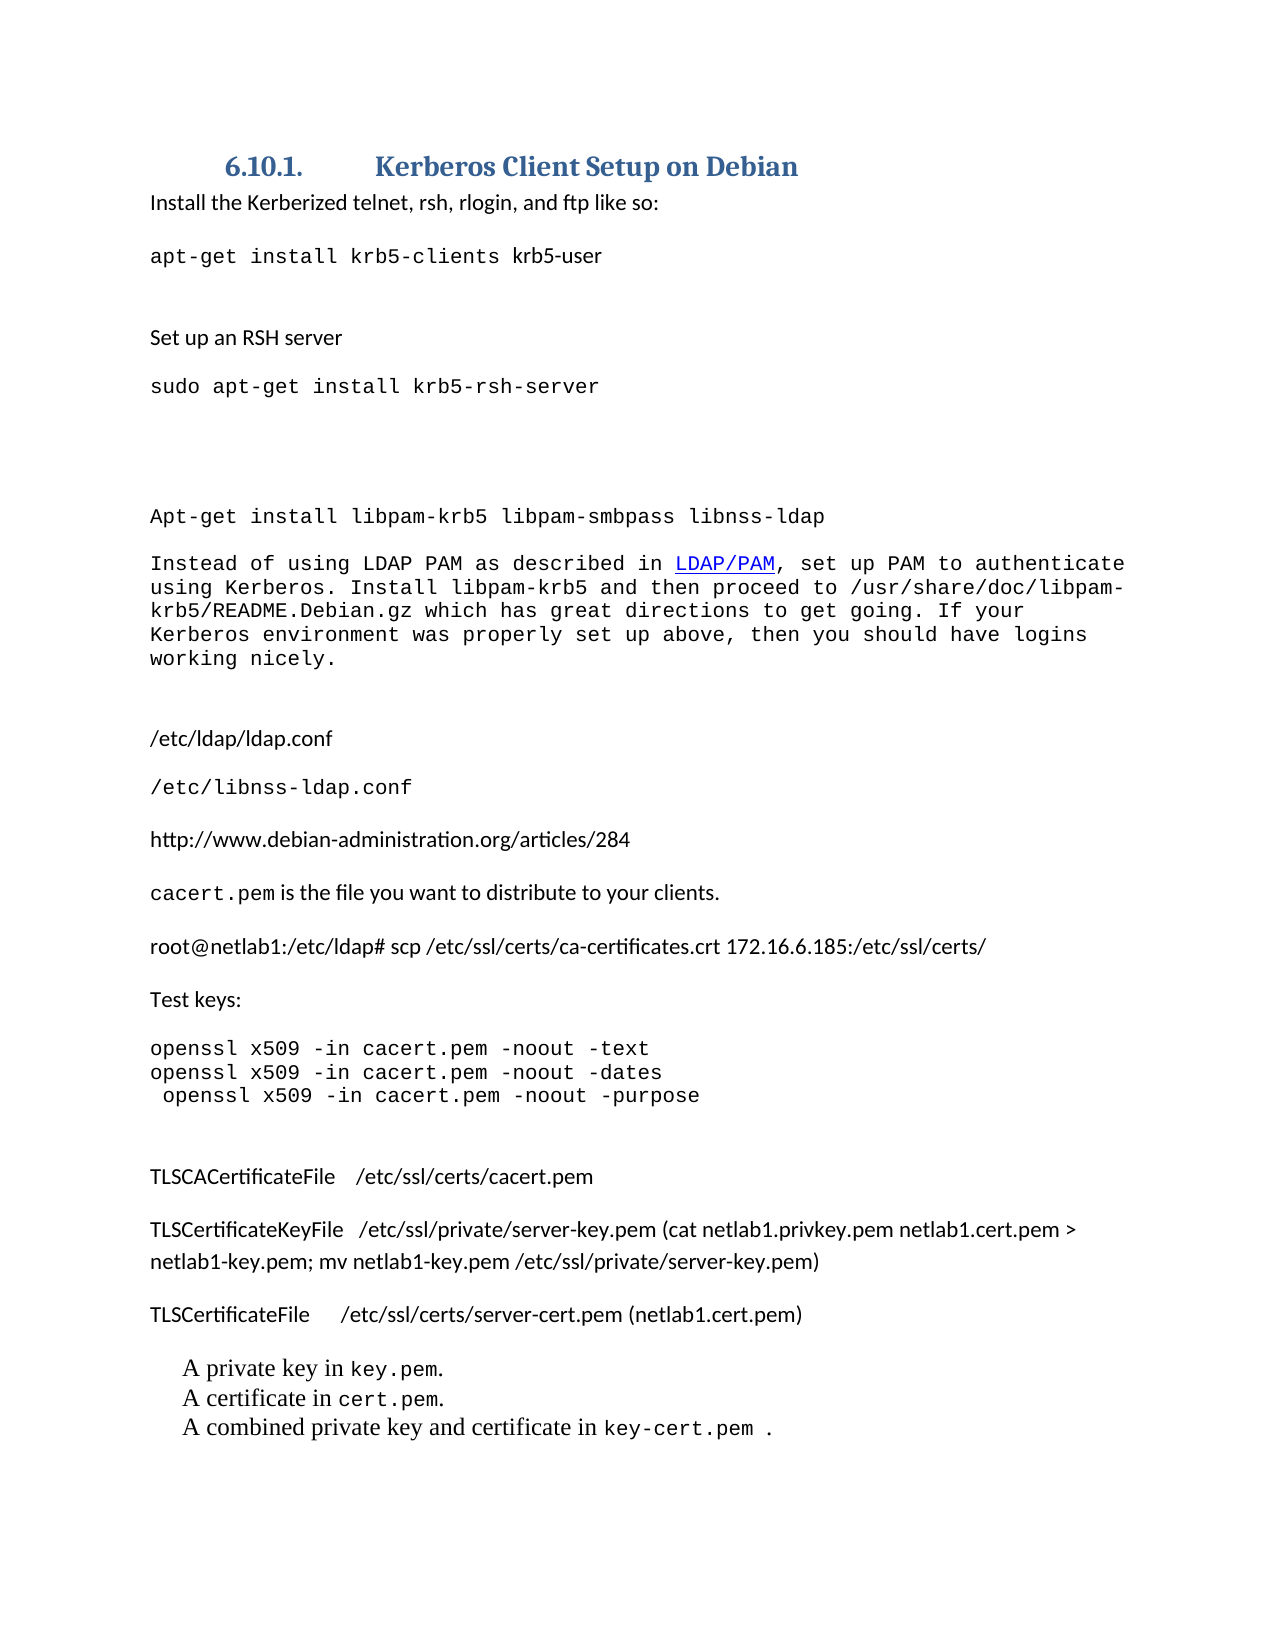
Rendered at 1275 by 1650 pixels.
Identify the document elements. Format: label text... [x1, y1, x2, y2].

text http://www.debian-administration.org/articles/284 [150, 825, 1125, 853]
subtitle Kerberos Client Setup on Debian [225, 150, 1125, 183]
text TLSCertificateFile /etc/ssl/certs/server-cert.pem (netlab1.cert.pem) [150, 1300, 1125, 1328]
text cacert.pem is the file you want to distribute to your clients. [150, 878, 1125, 907]
text openssl x509 -in cacert.pem -noout -dates [150, 1062, 1125, 1085]
text openssl x509 -in cacert.pem -noout -purpose [150, 1085, 1125, 1109]
text apt-get install krb5-clients krb5-user [150, 242, 1125, 270]
text Set up an RSH server [150, 323, 1125, 351]
text sudo apt-get install krb5-rsh-server [150, 376, 1125, 400]
text  A combined private key and certificate in key-cert.pem . [150, 1412, 1125, 1442]
text root@netlab1:/etc/ldap# scp /etc/ssl/certs/ca-certificates.crt 172.16.6.185:/etc/ssl/certs/ [150, 932, 1125, 960]
text openssl x509 -in cacert.pem -noout -text [150, 1038, 1125, 1062]
text Instead of using LDAP PAM as described in LDAP/PAM, set up PAM to authenticate using Kerberos. Install libpam-krb5 and then proceed to /usr/share/doc/libpam-krb5/README.Debian.gz which has great directions to get going. If your Kerberos environment was properly set up above, then you should have logins working nicely. [150, 553, 1125, 671]
text TLSCACertificateFile /etc/ssl/certs/cacert.pem [150, 1162, 1125, 1190]
text /etc/ldap/ldap.conf [150, 724, 1125, 752]
text Install the Kerberized telnet, rsh, rlogin, and ftp like so: [150, 188, 1125, 217]
text TLSCertificateKeyFile /etc/ssl/private/server-key.pem (cat netlab1.privkey.pem netlab1.cert.pem > netlab1-key.pem; mv netlab1-key.pem /etc/ssl/private/server-key.pem) [150, 1215, 1125, 1275]
text /etc/libnss-ldap.conf [150, 777, 1125, 801]
text  A certificate in cert.pem. [150, 1383, 1125, 1412]
text Test keys: [150, 985, 1125, 1013]
text  A private key in key.pem. [150, 1353, 1125, 1383]
text Apt-get install libpam-krb5 libpam-smbpass libnss-ldap [150, 506, 1125, 529]
